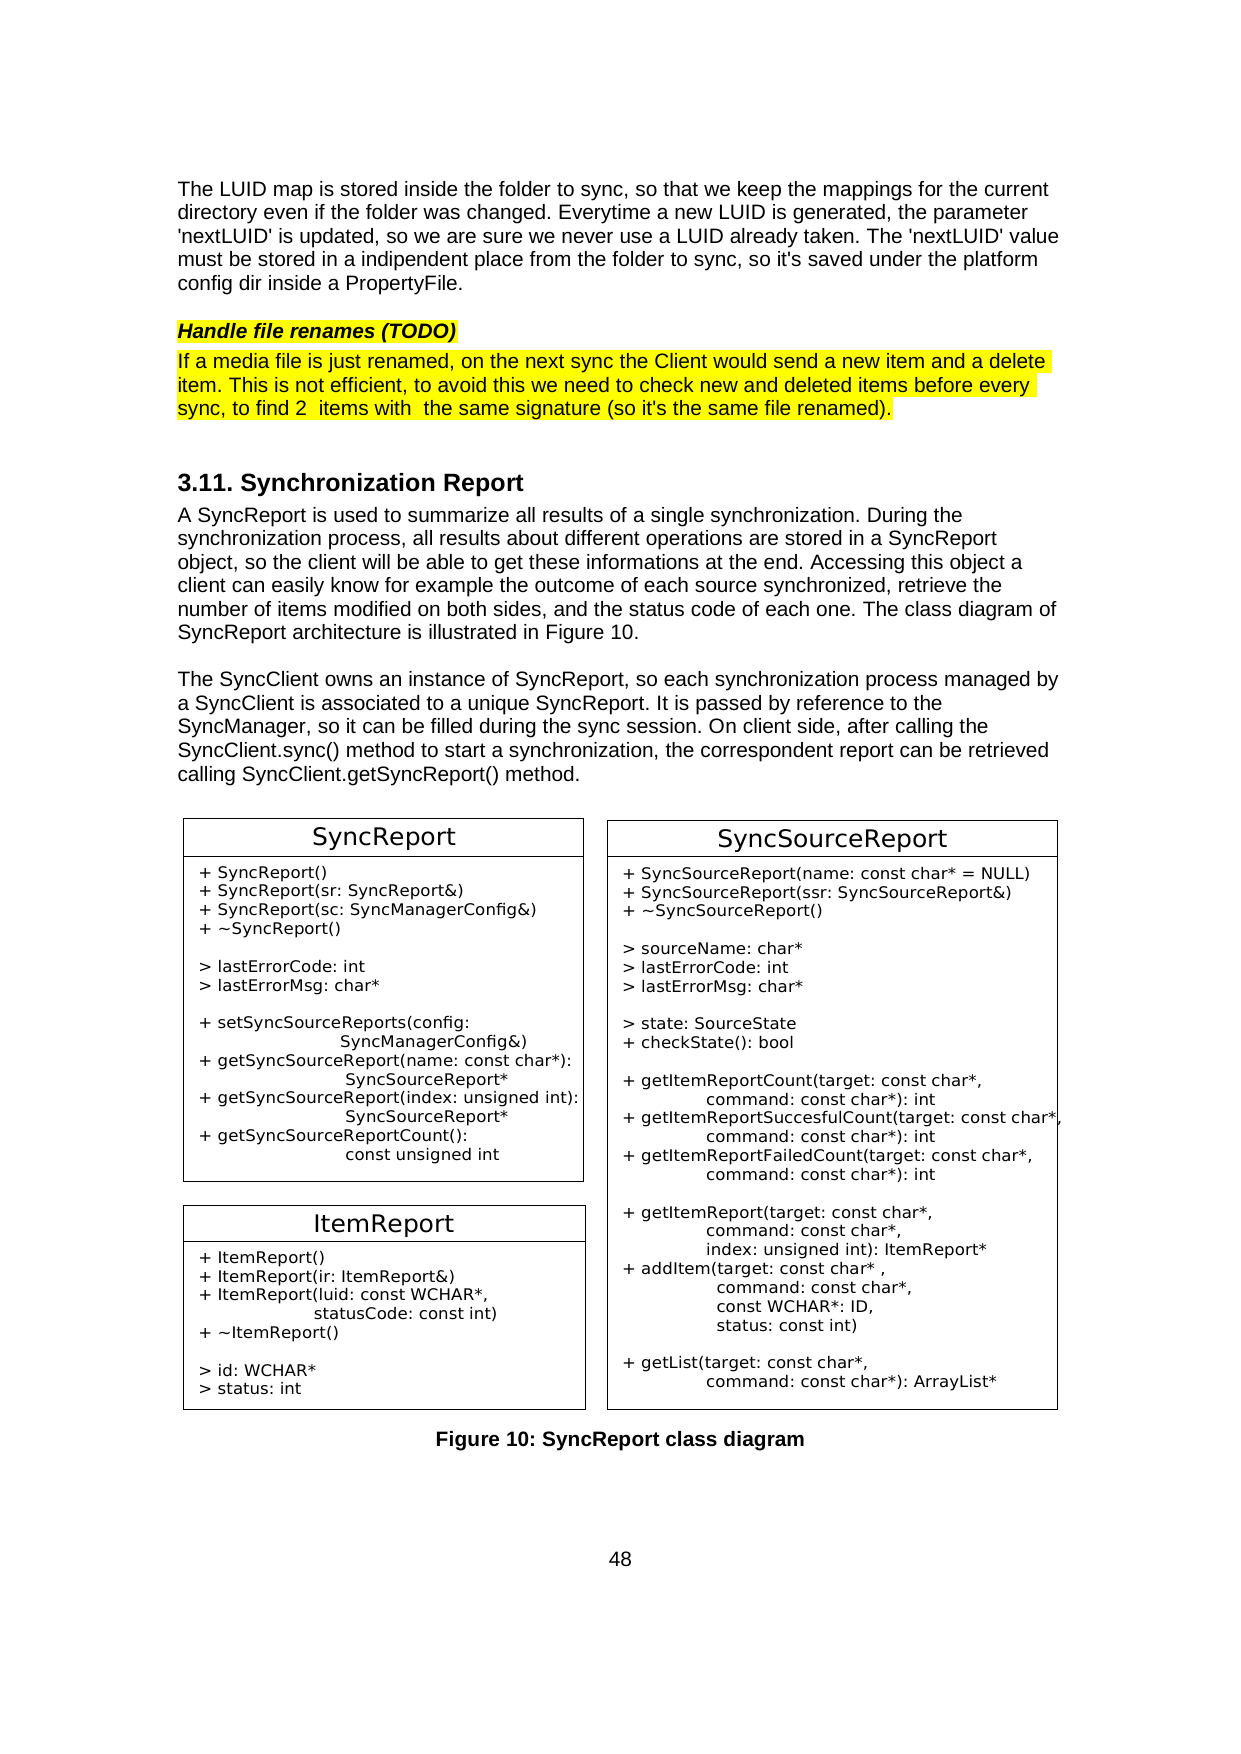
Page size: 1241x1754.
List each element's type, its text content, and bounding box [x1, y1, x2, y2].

subtitle Synchronization Report [177, 469, 1063, 497]
text The LUID map is stored inside the folder to sync, so that we keep the mappings for the current directory even if the folder was changed. Everytime a new LUID is generated, the parameter 'nextLUID' is updated, so we are sure we never use a LUID already taken. The 'nextLUID' value must be stored in a indipendent place from the folder to sync, so it's saved under the platform config dir inside a PropertyFile. [177, 177, 1063, 295]
text A SyncReport is used to summarize all results of a single synchronization. During the synchronization process, all results about different operations are stored in a SyncReport object, so the client will be able to get these informations at the end. Accessing this object a client can easily know for example the outcome of each source synchronized, retrieve the number of items modified on both sides, and the status code of each one. The class diagram of SyncReport architecture is illustrated in Figure 10. [177, 503, 1063, 644]
subtitle Handle file renames (TODO) [177, 320, 1063, 343]
text The SyncClient owns an instance of SyncReport, so each synchronization process managed by a SyncClient is associated to a unique SyncReport. It is passed by reference to the SyncManager, so it can be filled during the sync session. On client side, after calling the SyncClient.sync() method to start a synchronization, the correspondent report can be retrieved calling SyncClient.getSyncReport() method. [177, 668, 1063, 786]
text Figure 10: SyncReport class diagram [177, 834, 1063, 1451]
text If a media file is just renamed, on the next sync the Client would send a new item and a delete item. This is not efficient, to avoid this we need to check new and deleted items before every sync, to find 2 items with the same signature (so it's the same file renamed). [177, 350, 1063, 420]
